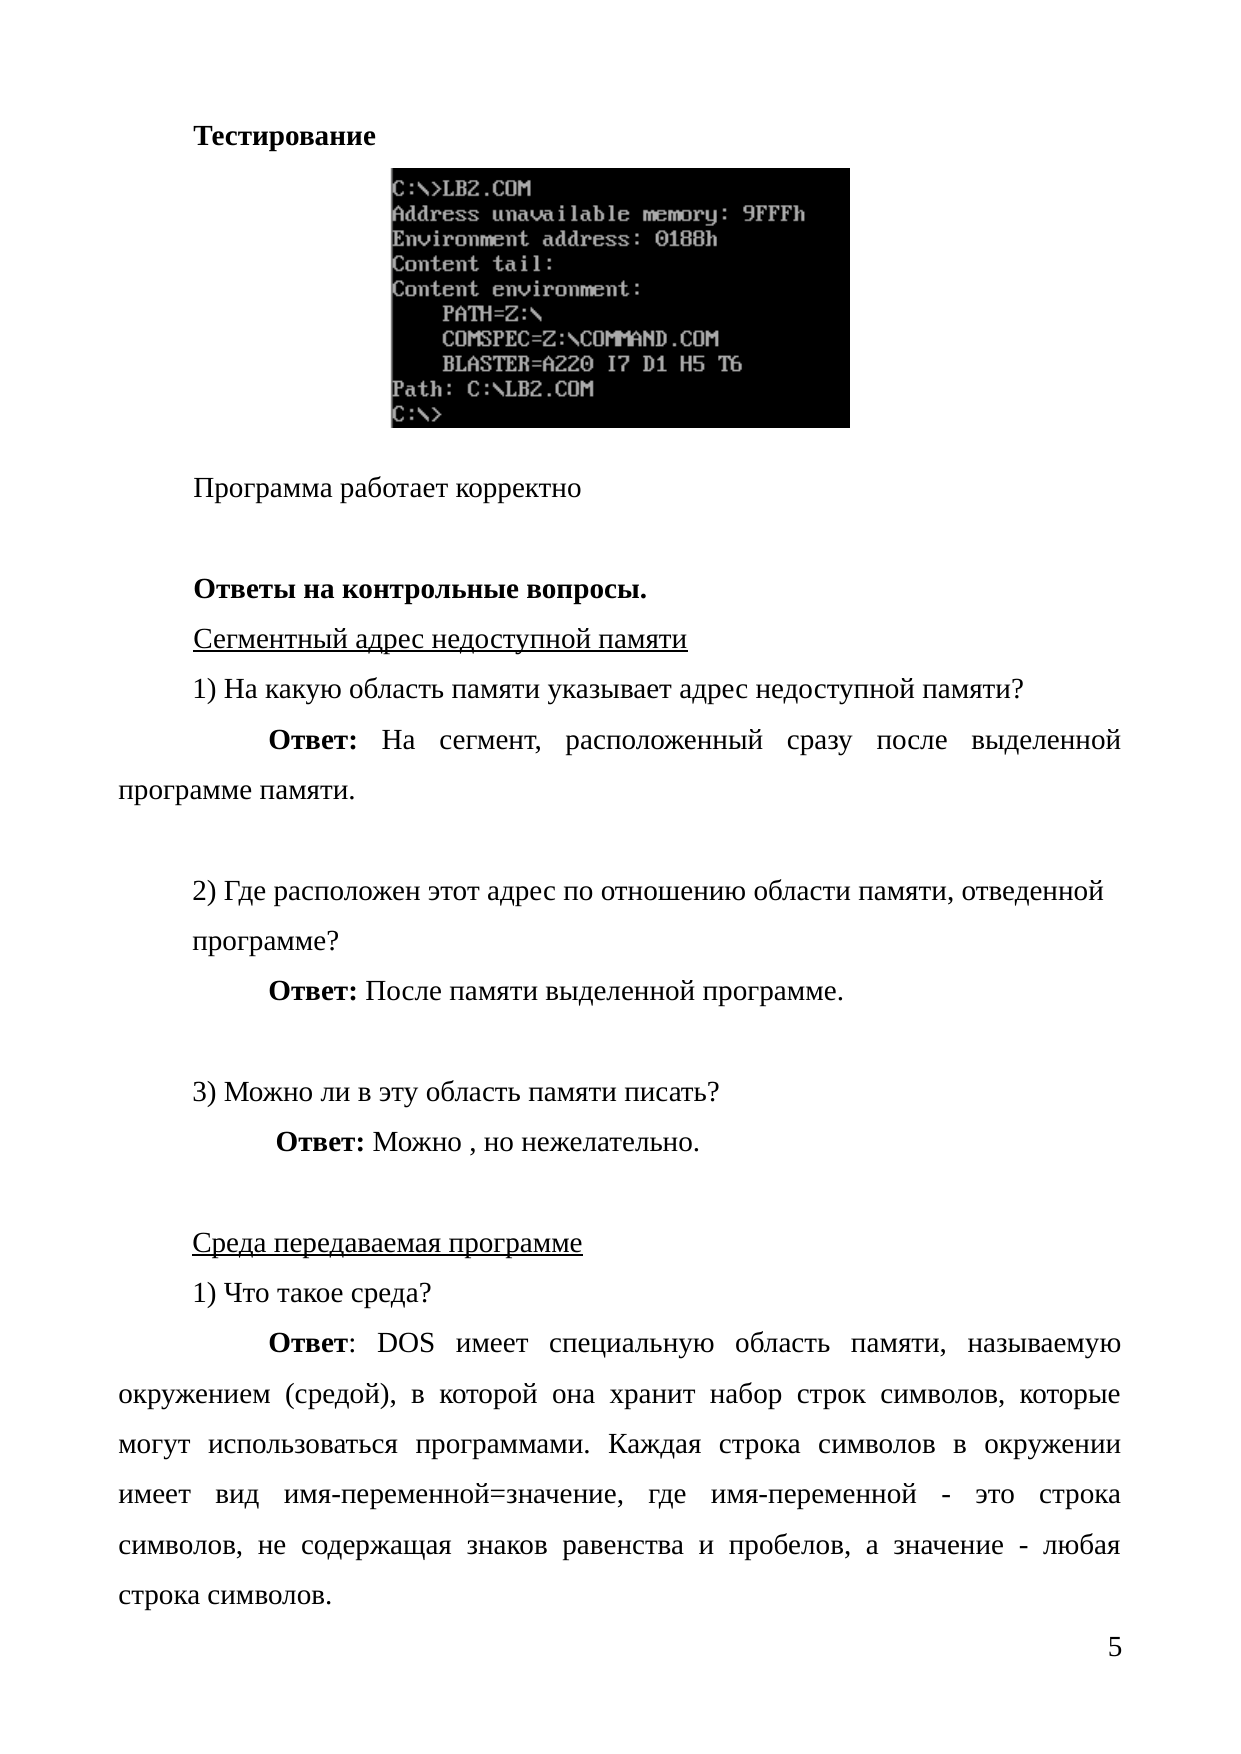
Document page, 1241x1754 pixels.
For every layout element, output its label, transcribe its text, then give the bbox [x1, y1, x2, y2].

text Ответ: После памяти выделенной программе. [118, 973, 1122, 1007]
text Ответ: На сегмент, расположенный сразу после выделенной программе памяти. [118, 722, 1122, 806]
picture [390, 168, 850, 428]
text Тестирование [118, 118, 1122, 152]
text программе? [118, 923, 1122, 957]
text Сегментный адрес недоступной памяти [118, 621, 1122, 655]
text 1) Что такое среда? [118, 1275, 1122, 1309]
text 2) Где расположен этот адрес по отношению области памяти, отведенной [118, 873, 1122, 906]
text Ответ: Можно , но нежелательно. [118, 1124, 1122, 1158]
text 3) Можно ли в эту область памяти писать? [118, 1074, 1122, 1108]
text Программа работает корректно [118, 470, 1122, 504]
text Ответы на контрольные вопросы. [118, 571, 1122, 604]
text 1) На какую область памяти указывает адрес недоступной памяти? [118, 672, 1122, 705]
text Среда передаваемая программе [118, 1225, 1122, 1258]
text Ответ: DOS имеет специальную область памяти, называемую окружением (средой), в которой она хранит набор строк символов, которые могут использоваться программами. Каждая строка символов в окружении имеет вид имя-переменной=значение, где имя-переменной - это строка символов, не содержащая знаков равенства и пробелов, а значение - любая строка символов. [118, 1326, 1122, 1611]
